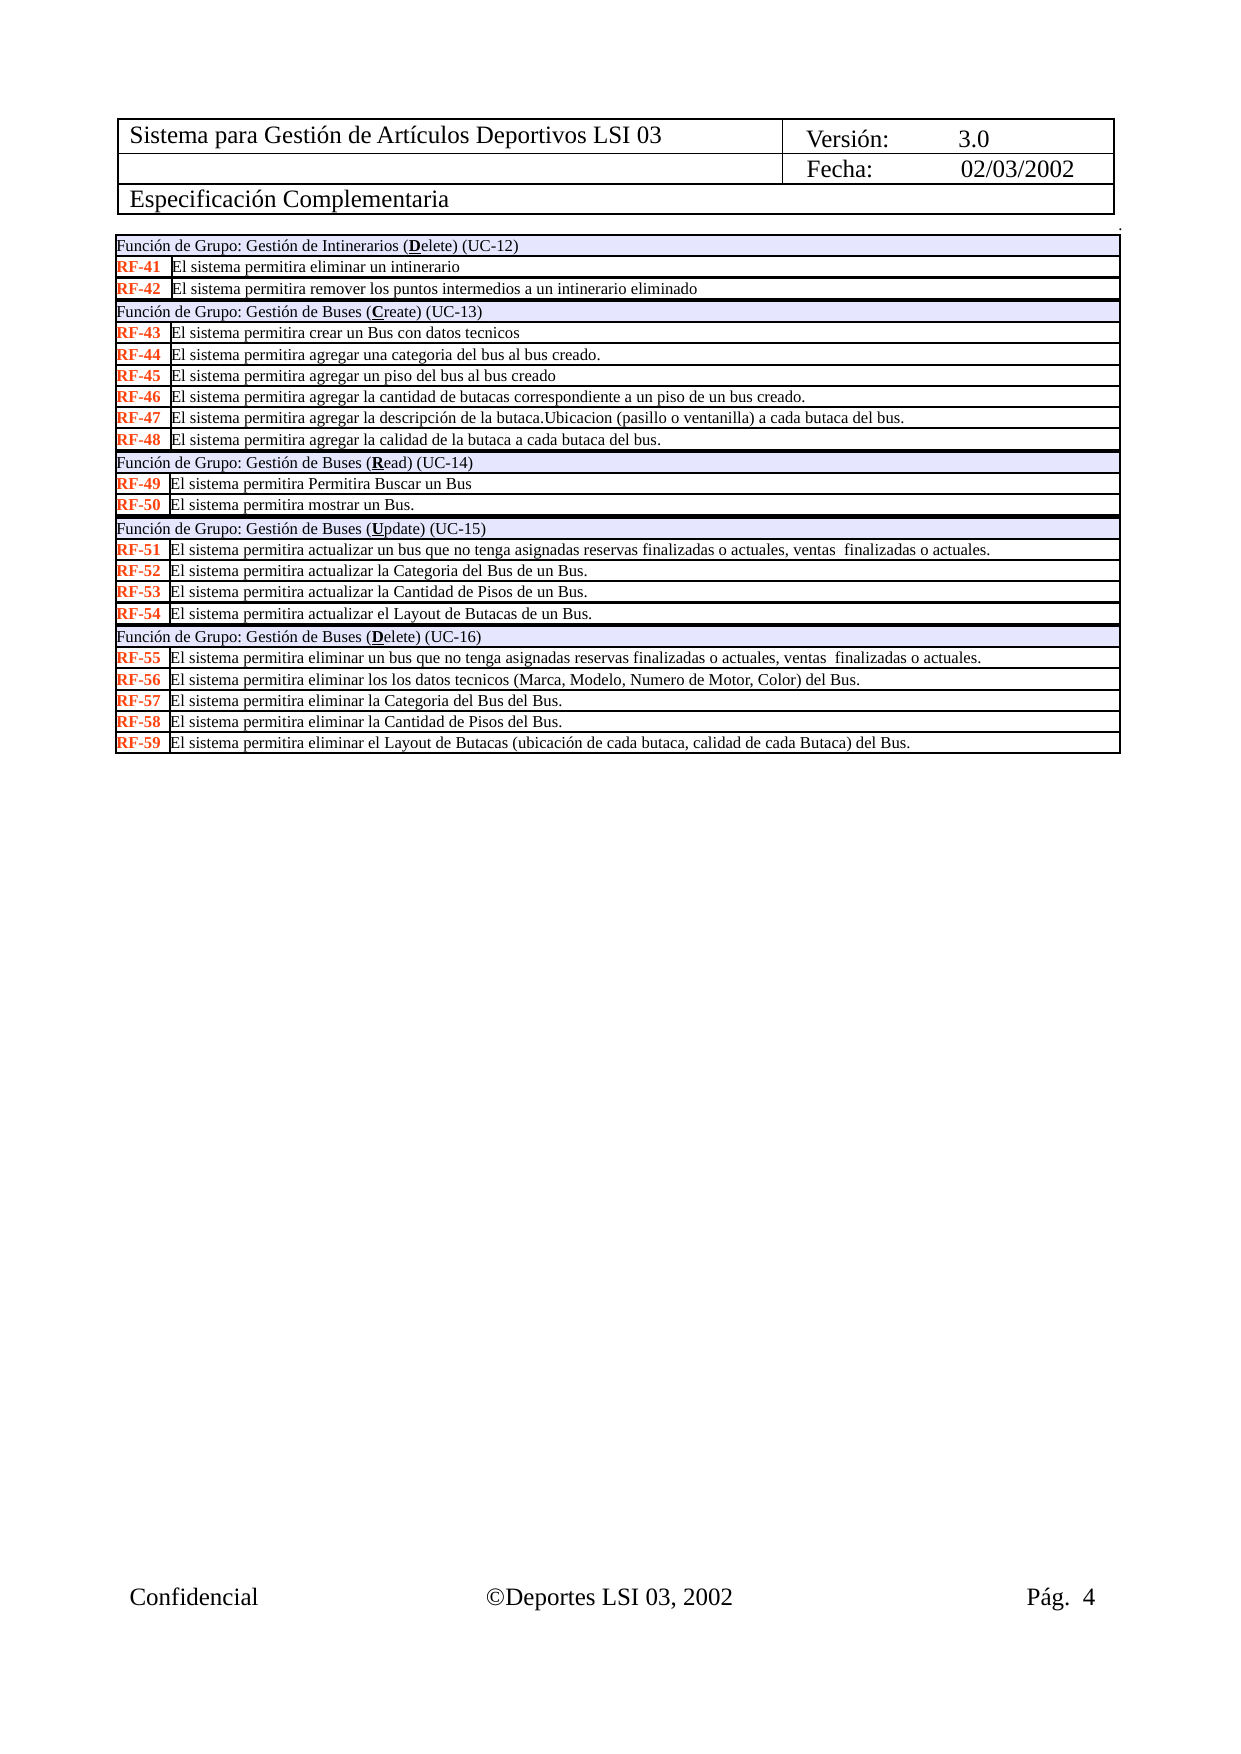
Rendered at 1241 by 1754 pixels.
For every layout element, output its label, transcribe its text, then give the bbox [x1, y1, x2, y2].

table_cell El sistema permitira eliminar el Layout de Butacas (ubicación de cada butaca, calidad de cada Butaca) del Bus. [171, 733, 1119, 752]
table_cell RF-43 [117, 323, 170, 342]
table_cell El sistema permitira eliminar un intinerario [173, 257, 1119, 276]
table_cell RF-51 [117, 540, 169, 559]
table_cell RF-46 [117, 387, 170, 406]
table_cell RF-55 [117, 648, 169, 667]
table_cell El sistema permitira actualizar la Cantidad de Pisos de un Bus. [171, 582, 1119, 601]
table_cell El sistema permitira eliminar la Categoria del Bus del Bus. [171, 691, 1119, 710]
table_cell El sistema permitira crear un Bus con datos tecnicos [172, 323, 1119, 342]
table_cell El sistema permitira actualizar el Layout de Butacas de un Bus. [171, 604, 1119, 623]
table_cell RF-42 [117, 279, 171, 298]
table_cell El sistema permitira eliminar los los datos tecnicos (Marca, Modelo, Numero de Motor, Color) del Bus. [171, 669, 1119, 688]
table_cell El sistema permitira eliminar un bus que no tenga asignadas reservas finalizadas o actuales, ventas finalizadas o actuales. [171, 648, 1119, 667]
table_cell RF-47 [117, 408, 170, 427]
table_cell El sistema permitira agregar la calidad de la butaca a cada butaca del bus. [172, 429, 1119, 448]
table_cell RF-48 [117, 429, 170, 448]
table_cell El sistema permitira remover los puntos intermedios a un intinerario eliminado [173, 279, 1119, 298]
table_cell El sistema permitira actualizar un bus que no tenga asignadas reservas finalizadas o actuales, ventas finalizadas o actuales. [171, 540, 1119, 559]
table_cell RF-54 [117, 604, 169, 623]
table_cell RF-49 [117, 474, 169, 493]
table_cell RF-57 [117, 691, 169, 710]
table_cell El sistema permitira mostrar un Bus. [171, 495, 1119, 514]
table_cell El sistema permitira eliminar la Cantidad de Pisos del Bus. [171, 712, 1119, 731]
table_cell RF-58 [117, 712, 169, 731]
table_cell RF-44 [117, 344, 170, 363]
table_cell El sistema permitira agregar la cantidad de butacas correspondiente a un piso de un bus creado. [172, 387, 1119, 406]
table_cell RF-56 [117, 669, 169, 688]
table_cell RF-50 [117, 495, 169, 514]
table_cell RF-41 [117, 257, 171, 276]
table_cell RF-52 [117, 561, 169, 580]
table_cell El sistema permitira actualizar la Categoria del Bus de un Bus. [171, 561, 1119, 580]
table_cell El sistema permitira agregar la descripción de la butaca.Ubicacion (pasillo o ventanilla) a cada butaca del bus. [172, 408, 1119, 427]
table_cell RF-45 [117, 366, 170, 385]
table_cell El sistema permitira Permitira Buscar un Bus [171, 474, 1119, 493]
table_cell El sistema permitira agregar una categoria del bus al bus creado. [172, 344, 1119, 363]
table_cell RF-59 [117, 733, 169, 752]
table_cell RF-53 [117, 582, 169, 601]
table_cell El sistema permitira agregar un piso del bus al bus creado [172, 366, 1119, 385]
